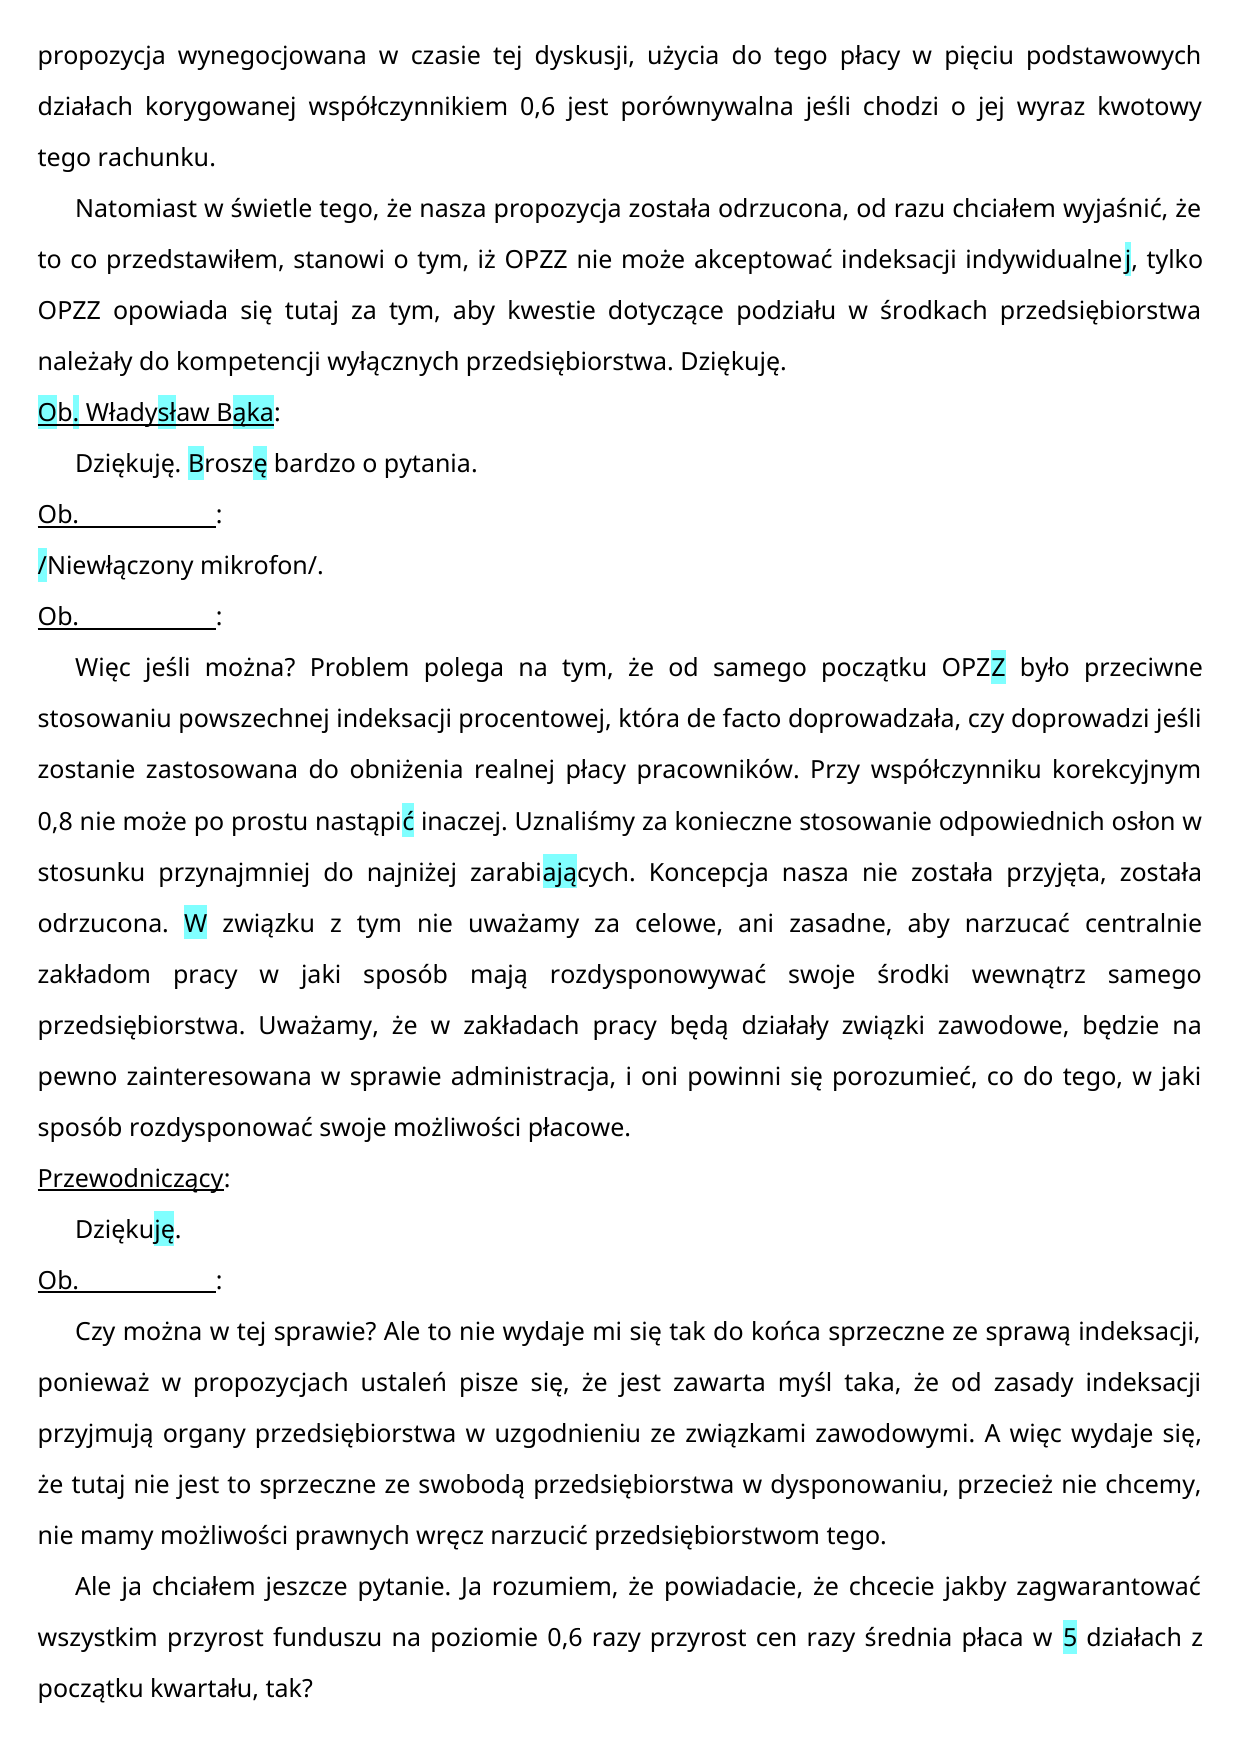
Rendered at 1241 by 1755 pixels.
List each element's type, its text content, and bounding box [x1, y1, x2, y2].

text Ob. : [37, 497, 1203, 531]
text Więc jeśli można? Problem polega na tym, że od samego początku OPZZ było przeciwne stosowaniu powszechnej indeksacji procentowej, która de facto doprowadzała, czy doprowadzi jeśli zostanie zastosowana do obniżenia realnej płacy pracowników. Przy współczynniku korekcyjnym 0,8 nie może po prostu nastąpić inaczej. Uznaliśmy za konieczne stosowanie odpowiednich osłon w stosunku przynajmniej do najniżej zarabiających. Koncepcja nasza nie została przyjęta, została odrzucona. W związku z tym nie uważamy za celowe, ani zasadne, aby narzucać centralnie zakładom pracy w jaki sposób mają rozdysponowywać swoje środki wewnątrz samego przedsiębiorstwa. Uważamy, że w zakładach pracy będą działały związki zawodowe, będzie na pewno zainteresowana w sprawie administracja, i oni powinni się porozumieć, co do tego, w jaki sposób rozdysponować swoje możliwości płacowe. [37, 650, 1203, 1143]
text Ob. : [37, 1262, 1203, 1297]
text Czy można w tej sprawie? Ale to nie wydaje mi się tak do końca sprzeczne ze sprawą indeksacji, ponieważ w propozycjach ustaleń pisze się, że jest zawarta myśl taka, że od zasady indeksacji przyjmują organy przedsiębiorstwa w uzgodnieniu ze związkami zawodowymi. A więc wydaje się, że tutaj nie jest to sprzeczne ze swobodą przedsiębiorstwa w dysponowaniu, przecież nie chcemy, nie mamy możliwości prawnych wręcz narzucić przedsiębiorstwom tego. [37, 1313, 1203, 1552]
text Dziękuję. [37, 1211, 1203, 1246]
text /Niewłączony mikrofon/. [37, 548, 1203, 582]
text Ob. : [37, 599, 1203, 633]
text Ale ja chciałem jeszcze pytanie. Ja rozumiem, że powiadacie, że chcecie jakby zagwarantować wszystkim przyrost funduszu na poziomie 0,6 razy przyrost cen razy średnia płaca w 5 działach z początku kwartału, tak? [37, 1569, 1203, 1705]
text Dziękuję. Broszę bardzo o pytania. [37, 446, 1203, 480]
text propozycja wynegocjowana w czasie tej dyskusji, użycia do tego płacy w pięciu podstawowych działach korygowanej współczynnikiem 0,6 jest porównywalna jeśli chodzi o jej wyraz kwotowy tego rachunku. [37, 37, 1203, 174]
text Natomiast w świetle tego, że nasza propozycja została odrzucona, od razu chciałem wyjaśnić, że to co przedstawiłem, stanowi o tym, iż OPZZ nie może akceptować indeksacji indywidualnej, tylko OPZZ opowiada się tutaj za tym, aby kwestie dotyczące podziału w środkach przedsiębiorstwa należały do kompetencji wyłącznych przedsiębiorstwa. Dziękuję. [37, 191, 1203, 378]
text Przewodniczący: [37, 1160, 1203, 1194]
text Ob. Władysław Bąka: [37, 395, 1203, 429]
